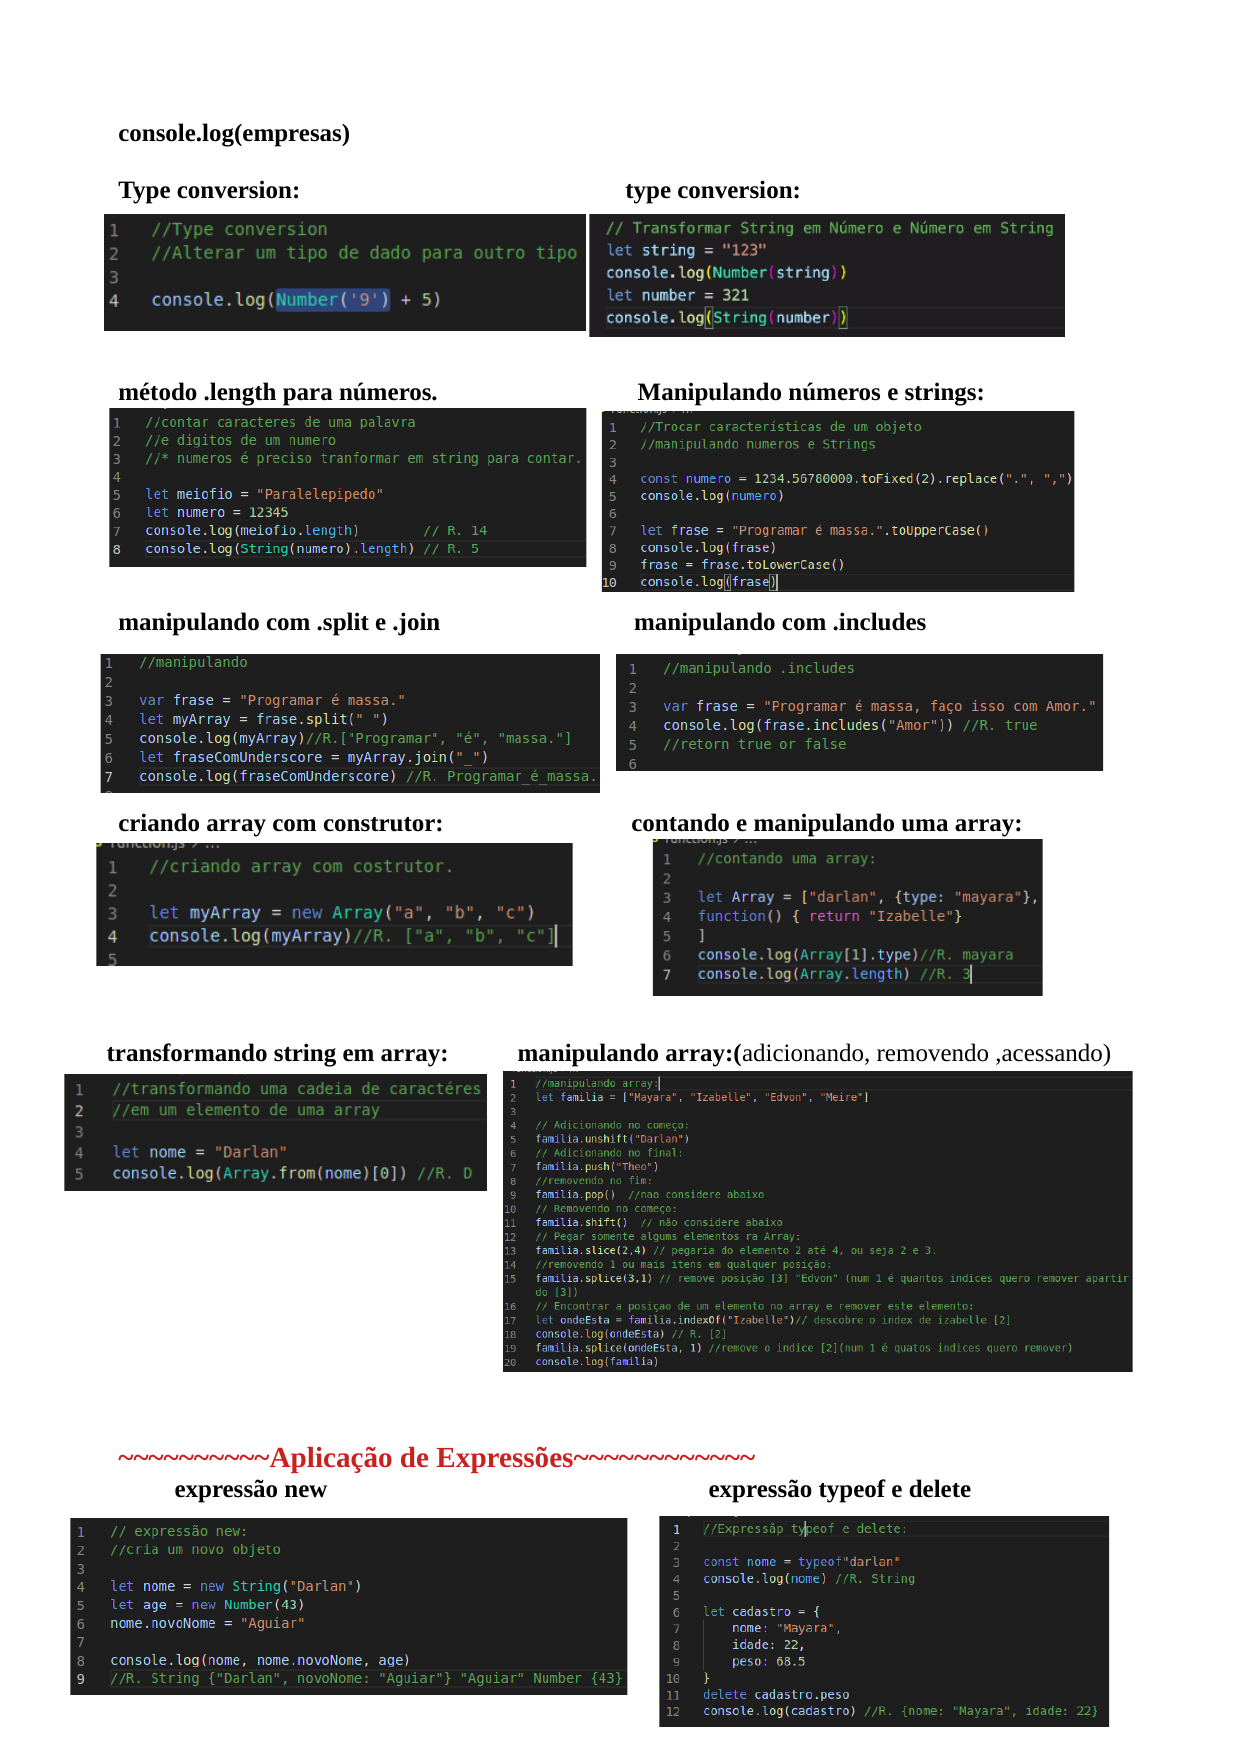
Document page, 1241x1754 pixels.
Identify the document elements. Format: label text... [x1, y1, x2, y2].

picture [100, 654, 600, 793]
text ~~~~~~~~~~Aplicação de Expressões~~~~~~~~~~~~ [118, 1441, 1122, 1474]
text manipulando com .split e .join manipulando com .includes [118, 607, 1122, 636]
text transformando string em array: manipulando array:(adicionando, removendo ,acessando) [106, 1038, 1122, 1067]
picture [64, 1074, 487, 1191]
text criando array com construtor: contando e manipulando uma array: [118, 808, 1122, 837]
text Type conversion: type conversion: [118, 176, 1122, 204]
picture [652, 839, 1043, 996]
text console.log(empresas) [118, 118, 1122, 147]
picture [104, 214, 586, 331]
picture [70, 1518, 630, 1695]
picture [659, 1516, 1110, 1727]
picture [503, 1071, 1135, 1372]
picture [109, 408, 587, 567]
picture [616, 654, 1104, 771]
picture [96, 843, 573, 966]
text método .length para números. Manipulando números e strings: [118, 377, 1122, 406]
picture [601, 411, 1077, 592]
text expressão new expressão typeof e delete [118, 1474, 1122, 1503]
picture [589, 214, 1065, 337]
